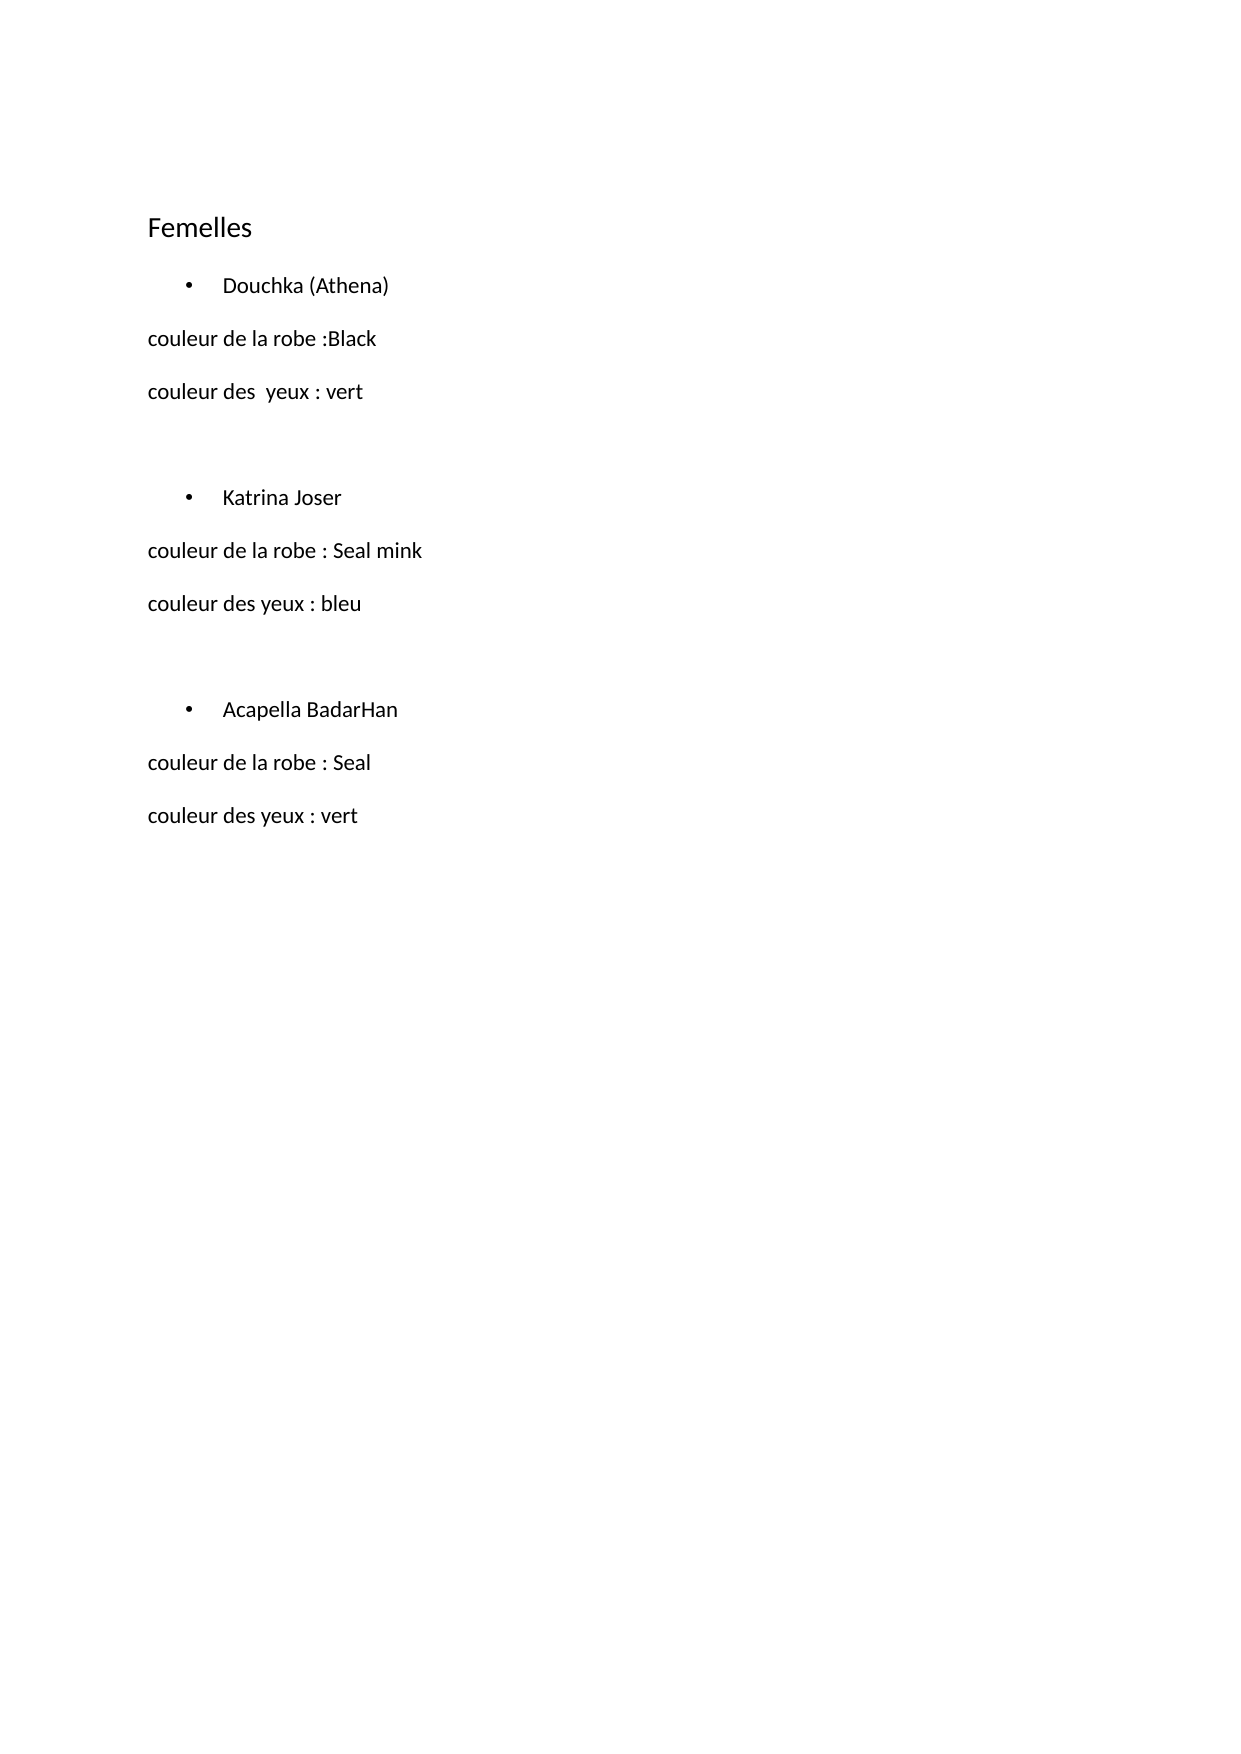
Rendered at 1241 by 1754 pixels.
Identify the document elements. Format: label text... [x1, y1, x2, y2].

list Katrina Joser [185, 483, 1093, 511]
text couleur de la robe : Seal mink [148, 536, 1093, 564]
text couleur des yeux : bleu [148, 589, 1093, 617]
text couleur des yeux : vert [148, 377, 1093, 405]
text couleur de la robe : Seal [148, 748, 1093, 776]
list Acapella BadarHan [185, 695, 1093, 723]
list Douchka (Athena) [185, 271, 1093, 299]
text couleur de la robe :Black [148, 324, 1093, 352]
text couleur des yeux : vert [148, 801, 1093, 829]
text Femelles [148, 209, 1093, 245]
